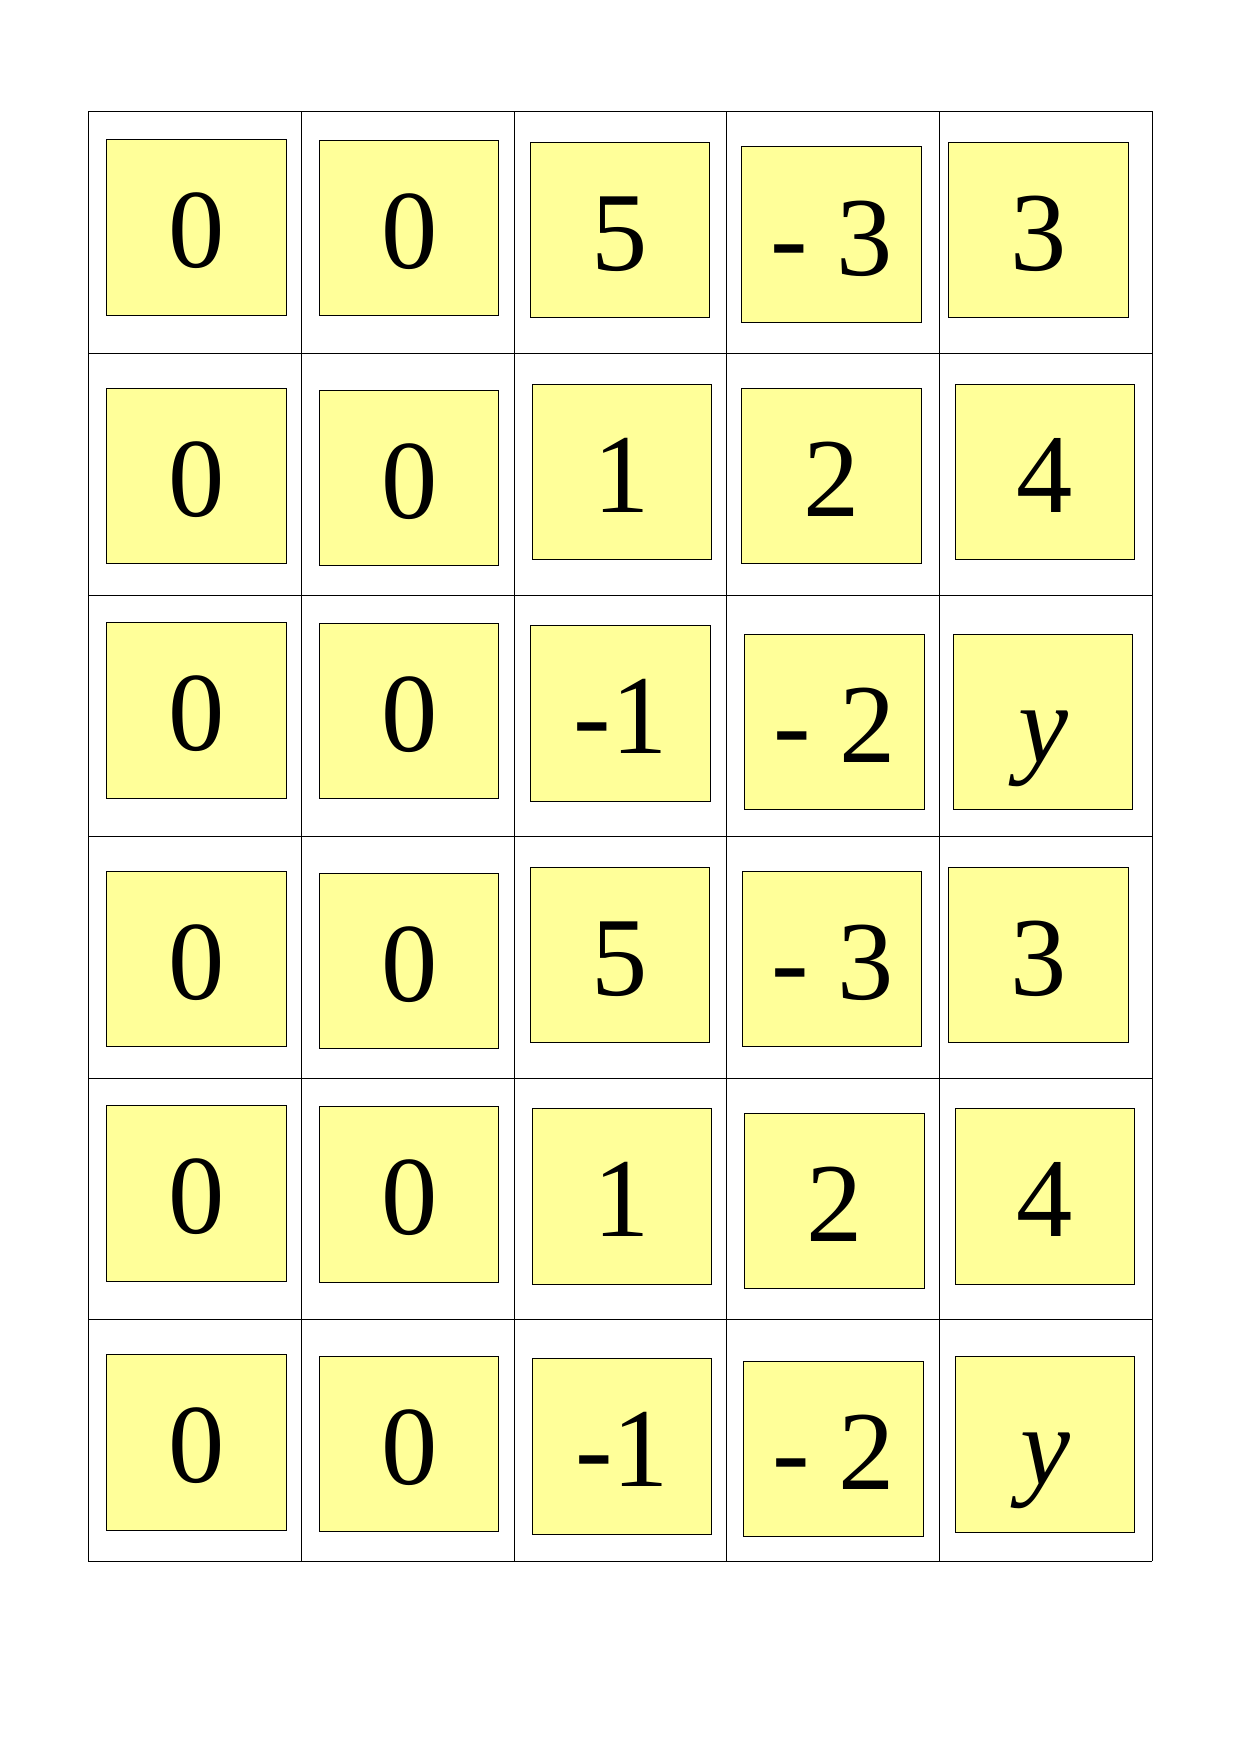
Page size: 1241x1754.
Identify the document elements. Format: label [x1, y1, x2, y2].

table_cell [515, 837, 726, 1078]
table_header [940, 112, 1152, 353]
table_cell [940, 1079, 1152, 1319]
table_cell [727, 1079, 939, 1319]
table_header [302, 112, 514, 353]
table_cell [515, 354, 726, 594]
table_cell [515, 596, 726, 836]
table_cell [940, 354, 1152, 594]
table_cell [940, 1320, 1152, 1561]
table_cell [940, 596, 1152, 836]
table_cell [727, 596, 939, 836]
table_cell [727, 354, 939, 594]
table_cell [302, 1079, 514, 1319]
table_cell [89, 596, 301, 836]
table_cell [515, 1320, 726, 1561]
table_header [515, 112, 726, 353]
table_cell [89, 837, 301, 1078]
table_header [89, 112, 301, 353]
table_cell [727, 1320, 939, 1561]
table_cell [302, 1320, 514, 1561]
table_cell [302, 354, 514, 594]
table_cell [302, 837, 514, 1078]
table_cell [515, 1079, 726, 1319]
table_cell [89, 354, 301, 594]
table_cell [89, 1320, 301, 1561]
table_cell [302, 596, 514, 836]
table_cell [940, 837, 1152, 1078]
table_header [727, 112, 939, 353]
table_cell [89, 1079, 301, 1319]
table_cell [727, 837, 939, 1078]
